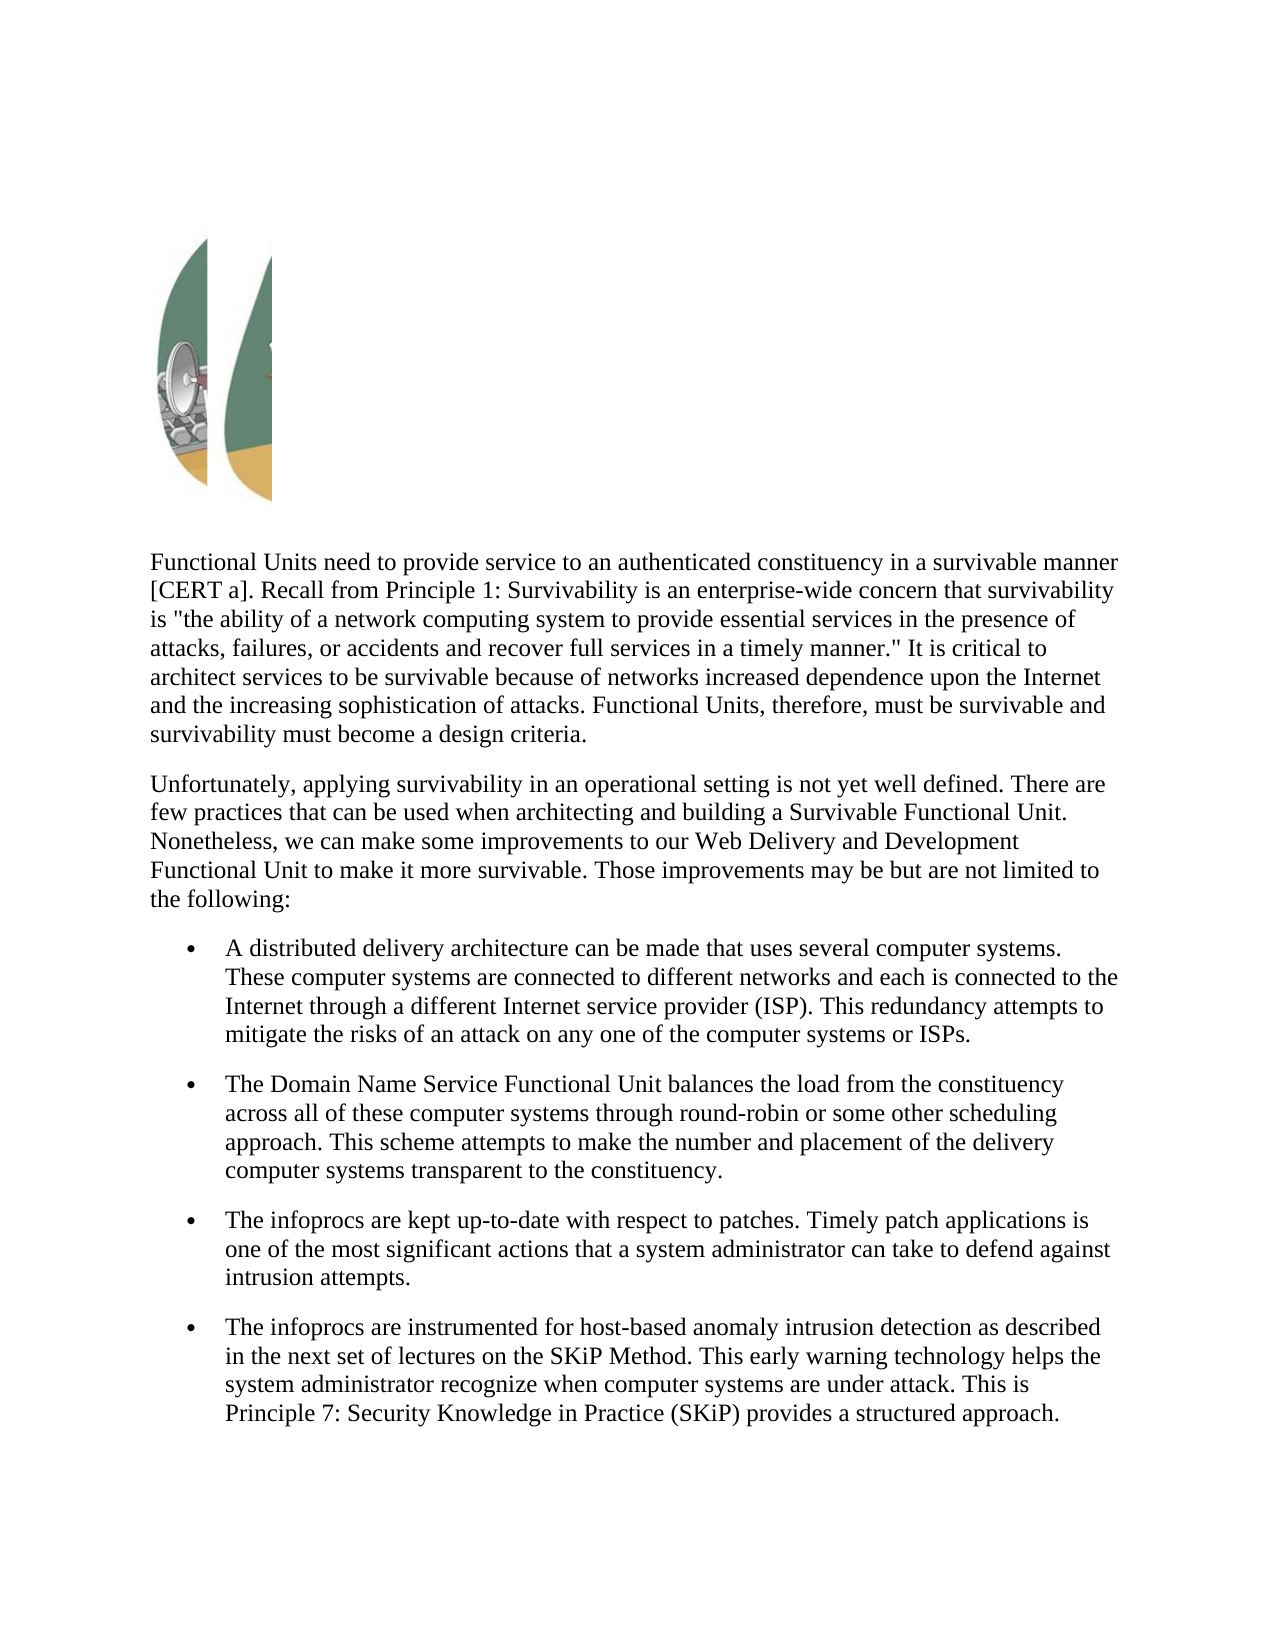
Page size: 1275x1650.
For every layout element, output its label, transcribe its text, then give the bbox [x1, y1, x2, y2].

table_header [207, 150, 272, 182]
list The Domain Name Service Functional Unit balances the load from the constituency across all of these computer systems through round-robin or some other scheduling approach. This scheme attempts to make the number and placement of the delivery computer systems transparent to the constituency. [187, 1069, 1125, 1184]
list A distributed delivery architecture can be made that uses several computer systems. These computer systems are connected to different networks and each is connected to the Internet through a different Internet service provider (ISP). This redundancy attempts to mitigate the risks of an attack on any one of the computer systems or ISPs. [187, 933, 1125, 1048]
list The infoprocs are kept up-to-date with respect to patches. Timely patch applications is one of the most significant actions that a system administrator can take to defend against intrusion attempts. [187, 1205, 1125, 1291]
table_cell [207, 519, 272, 536]
table_cell [207, 182, 272, 193]
text Unfortunately, applying survivability in an operational setting is not yet well defined. There are few practices that can be used when architecting and building a Survivable Functional Unit. Nonetheless, we can make some improvements to our Web Delivery and Development Functional Unit to make it more survivable. Those improvements may be but are not limited to the following: [150, 769, 1125, 912]
table_header [150, 150, 207, 182]
table_cell [150, 182, 207, 536]
text Functional Units need to provide service to an authenticated constituency in a survivable manner [CERT a]. Recall from Principle 1: Survivability is an enterprise-wide concern that survivability is "the ability of a network computing system to provide essential services in the presence of attacks, failures, or accidents and recover full services in a timely manner." It is critical to architect services to be survivable because of networks increased dependence upon the Internet and the increasing sophistication of attacks. Functional Units, therefore, must be survivable and survivability must become a design criteria. [150, 547, 1125, 748]
list The infoprocs are instrumented for host-based anomaly intrusion detection as described in the next set of lectures on the SKiP Method. This early warning technology helps the system administrator recognize when computer systems are under attack. This is Principle 7: Security Knowledge in Practice (SKiP) provides a structured approach. [187, 1312, 1125, 1427]
